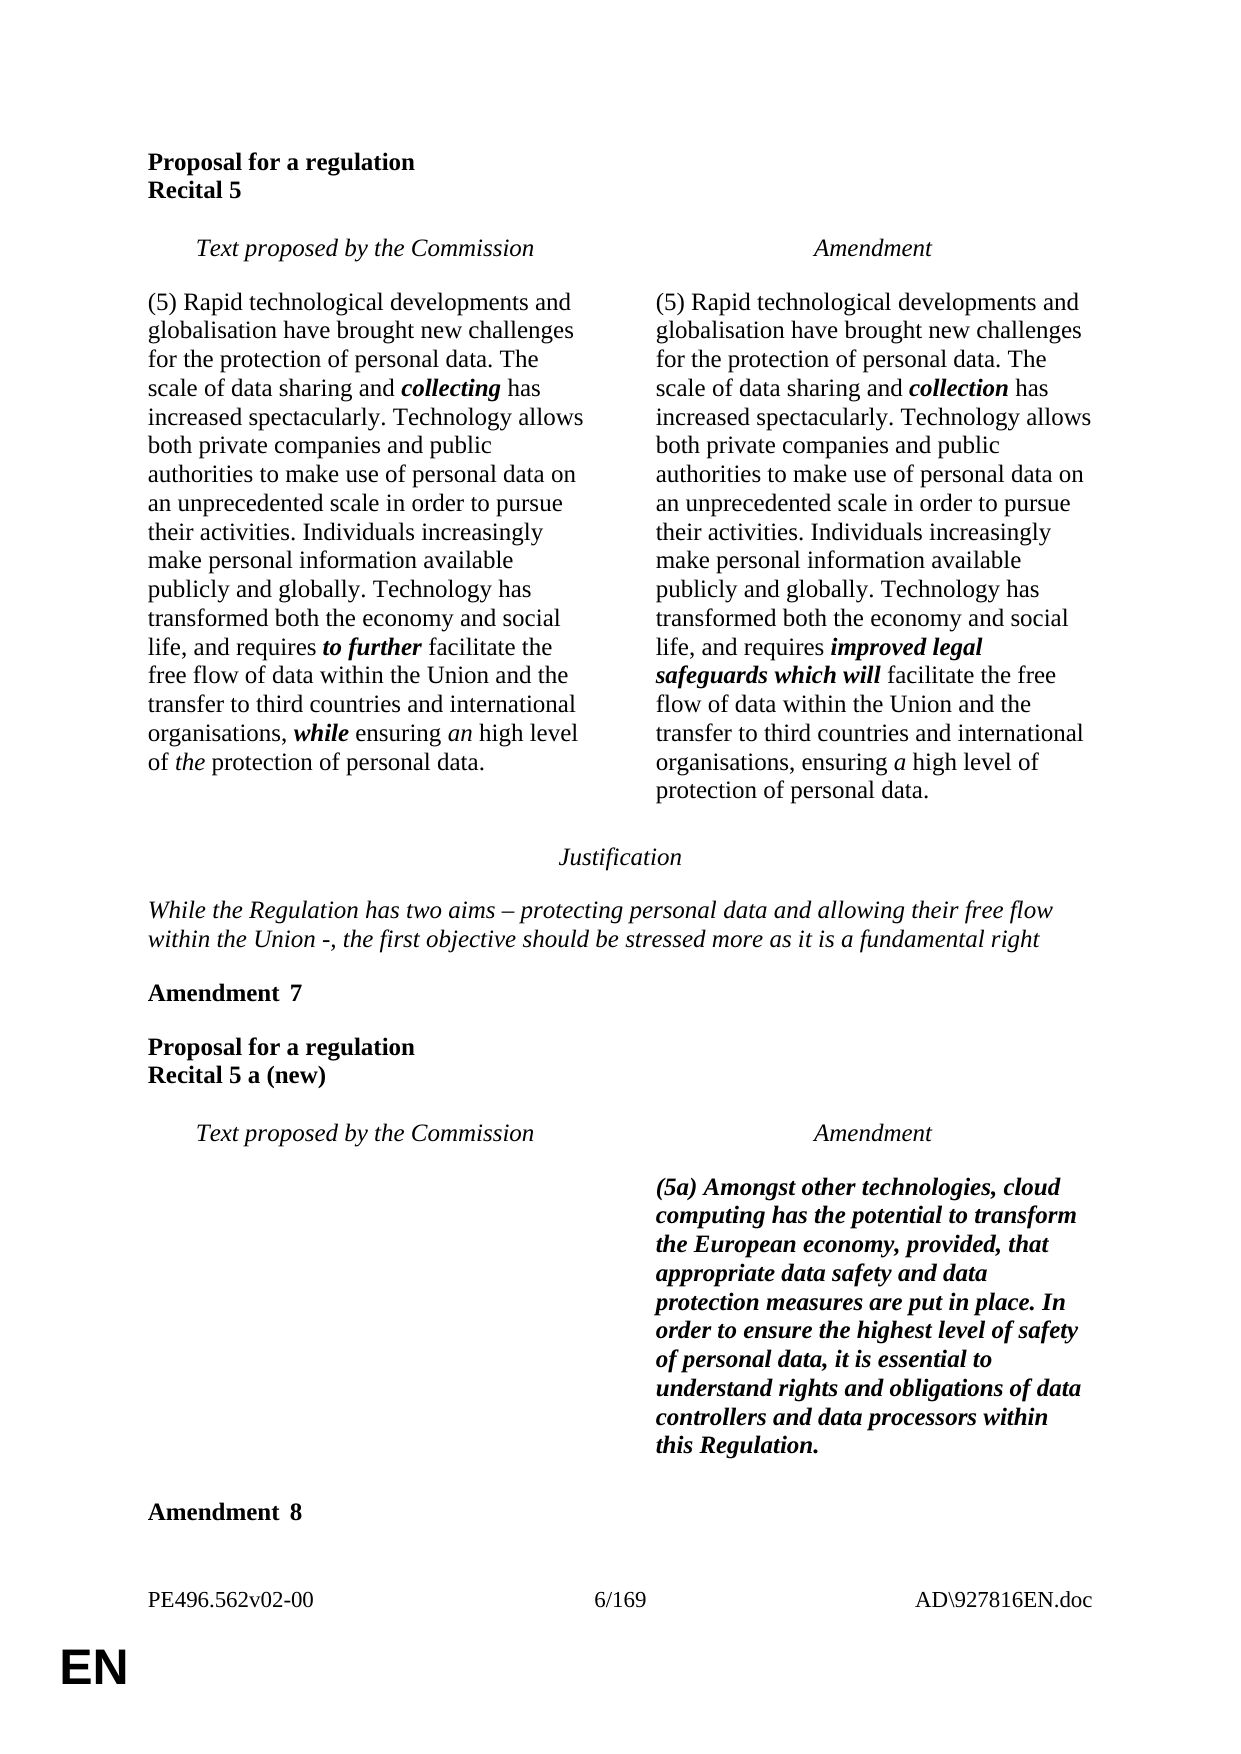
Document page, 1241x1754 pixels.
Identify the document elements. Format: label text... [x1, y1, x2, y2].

table_cell Text proposed by the Commission [112, 233, 620, 287]
text While the Regulation has two aims – protecting personal data and allowing their free flow within the Union -, the first objective should be stressed more as it is a fundamental right [148, 896, 1092, 953]
table_cell (5) Rapid technological developments and globalisation have brought new challenges for the protection of personal data. The scale of data sharing and collecting has increased spectacularly. Technology allows both private companies and public authorities to make use of personal data on an unprecedented scale in order to pursue their activities. Individuals increasingly make personal information available publicly and globally. Technology has transformed both the economy and social life, and requires to further facilitate the free flow of data within the Union and the transfer to third countries and international organisations, while ensuring an high level of the protection of personal data. [112, 287, 620, 817]
text <Article>Recital 5</Article> [148, 176, 1092, 204]
table_cell Amendment [620, 1118, 1128, 1172]
table_cell Text proposed by the Commission [112, 1118, 620, 1172]
text <Amend>Amendment <NumAm>8</NumAm> [148, 1497, 1092, 1526]
table_header [112, 204, 1128, 233]
table_header [112, 1089, 1128, 1118]
table_cell (5a) Amongst other technologies, cloud computing has the potential to transform the European economy, provided, that appropriate data safety and data protection measures are put in place. In order to ensure the highest level of safety of personal data, it is essential to understand rights and obligations of data controllers and data processors within this Regulation. [620, 1172, 1128, 1472]
table_cell Amendment [620, 233, 1128, 287]
table_cell [112, 1172, 620, 1472]
table_cell (5) Rapid technological developments and globalisation have brought new challenges for the protection of personal data. The scale of data sharing and collection has increased spectacularly. Technology allows both private companies and public authorities to make use of personal data on an unprecedented scale in order to pursue their activities. Individuals increasingly make personal information available publicly and globally. Technology has transformed both the economy and social life, and requires improved legal safeguards which will facilitate the free flow of data within the Union and the transfer to third countries and international organisations, ensuring a high level of protection of personal data. [620, 287, 1128, 817]
text <Amend>Amendment <NumAm>7</NumAm> [148, 978, 1092, 1007]
text <DocAmend>Proposal for a regulation</DocAmend> [148, 1032, 1092, 1061]
text <Article>Recital 5 a (new)</Article> [148, 1061, 1092, 1089]
text <DocAmend>Proposal for a regulation</DocAmend> [148, 147, 1092, 176]
title <TitreJust>Justification</TitreJust> [148, 842, 1092, 871]
